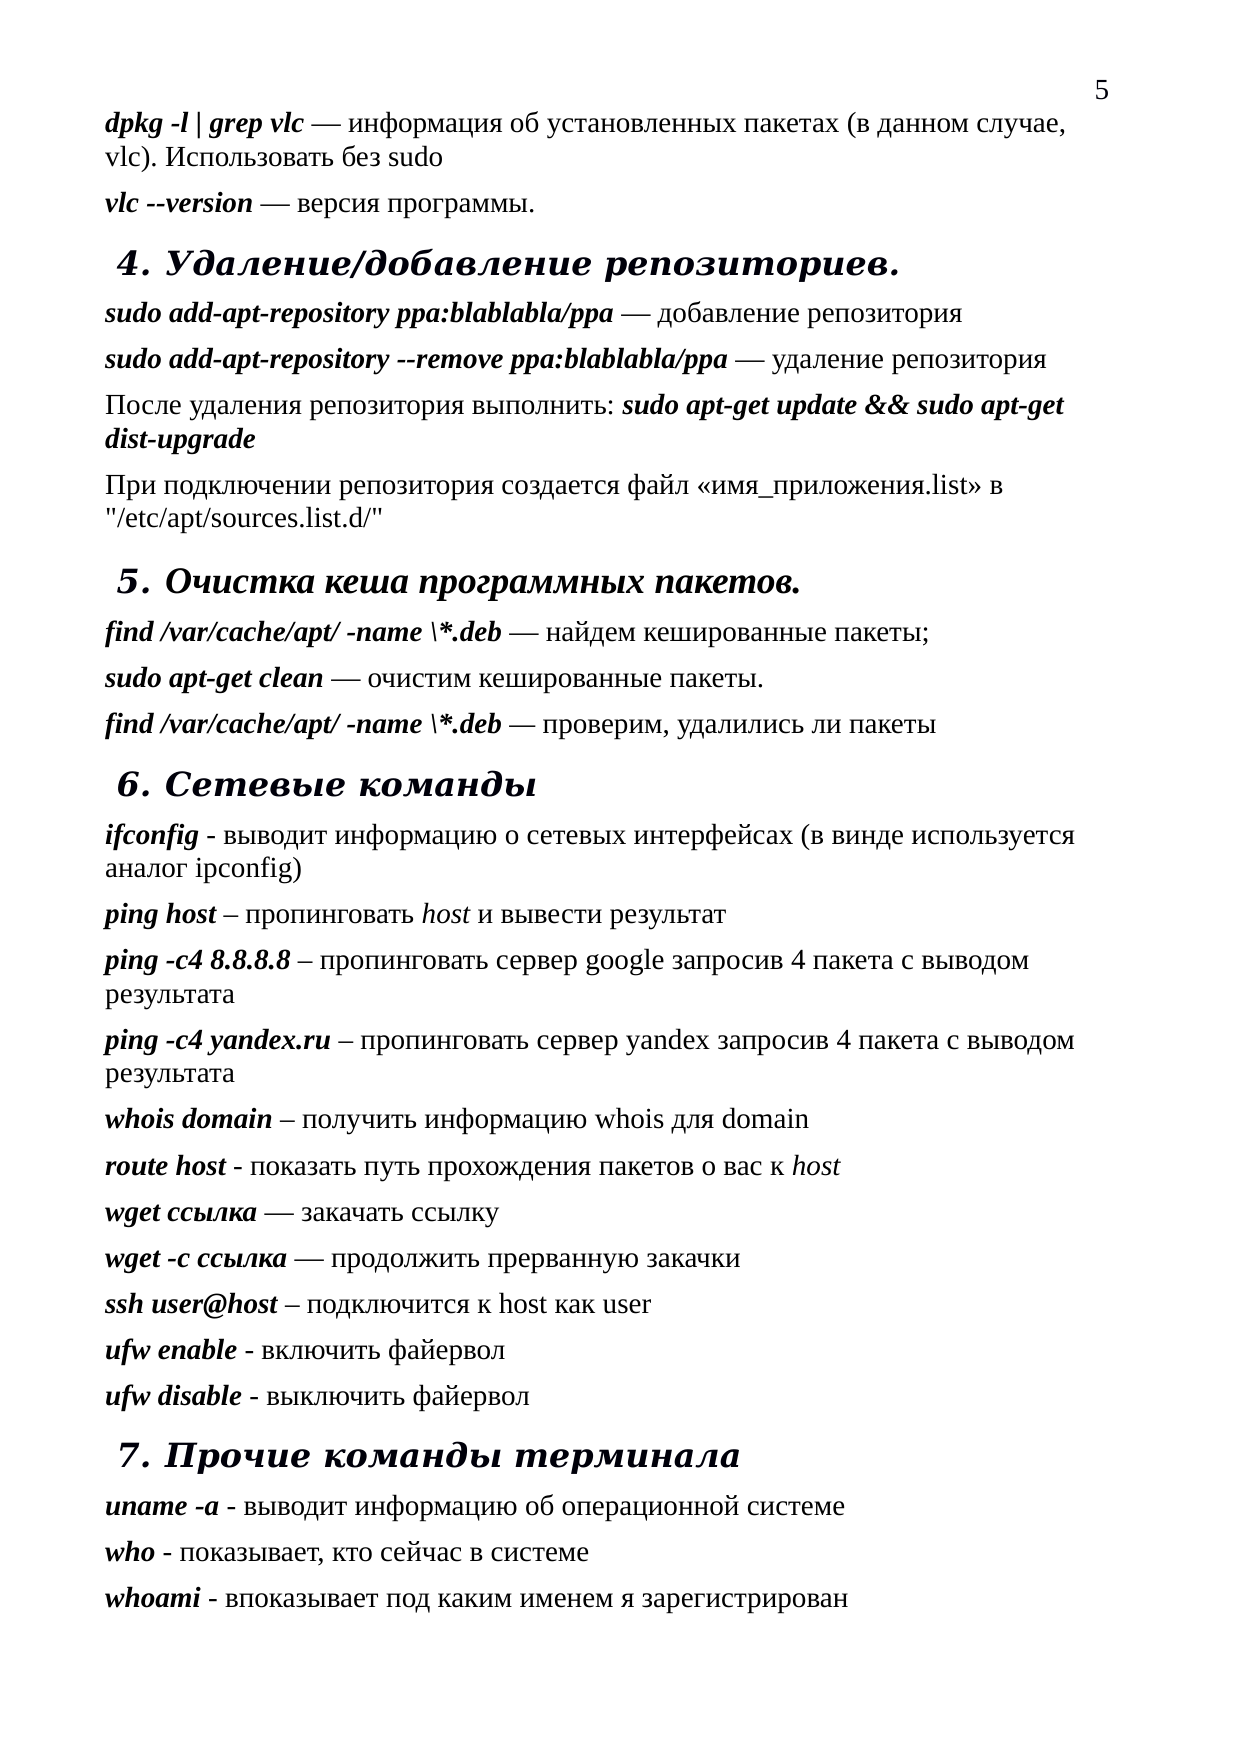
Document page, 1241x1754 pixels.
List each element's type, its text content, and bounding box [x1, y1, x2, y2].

text whoami - впоказывает под каким именем я зарегистрирован [105, 1580, 1123, 1614]
text При подключении репозитория создается файл «имя_приложения.list» в "/etc/apt/sources.list.d/" [105, 467, 1123, 534]
text ufw enable - включить файервол [105, 1332, 1123, 1365]
text wget ссылка — закачать ссылку [105, 1194, 1123, 1227]
text После удаления репозитория выполнить: sudo apt-get update && sudo apt-get dist-upgrade [105, 387, 1123, 454]
text sudo apt-get clean — очистим кешированные пакеты. [105, 661, 1123, 694]
text who - показывает, кто сейчас в системе [105, 1534, 1123, 1568]
subtitle Удаление/добавление репозиториев. [105, 243, 1123, 283]
text sudo add-apt-repository --remove ppa:blablabla/ppa — удаление репозитория [105, 341, 1123, 375]
text find /var/cache/apt/ -name \*.deb — найдем кешированные пакеты; [105, 614, 1123, 648]
text ssh user@host – подключится к host как user [105, 1286, 1123, 1319]
subtitle Прочие команды терминала [105, 1436, 1123, 1476]
text wget -c ссылка — продолжить прерванную закачки [105, 1240, 1123, 1273]
text ifconfig - выводит информацию о сетевых интерфейсах (в винде используется аналог ipconfig) [105, 817, 1123, 884]
text sudo add-apt-repository ppa:blablabla/ppa — добавление репозитория [105, 295, 1123, 329]
text ping -c4 yandex.ru – пропинговать сервер yandex запросив 4 пакета с выводом результата [105, 1022, 1123, 1089]
text dpkg -l | grep vlc — информация об установленных пакетах (в данном случае, vlc). Использовать без sudo [105, 105, 1123, 172]
text ping -c4 8.8.8.8 – пропинговать сервер google запросив 4 пакета с выводом результата [105, 942, 1123, 1009]
text ping host – пропинговать host и вывести результат [105, 896, 1123, 930]
text find /var/cache/apt/ -name \*.deb — проверим, удалились ли пакеты [105, 707, 1123, 740]
text vlc --version — версия программы. [105, 185, 1123, 218]
subtitle Очистка кеша программных пакетов. [105, 559, 1123, 602]
text uname -a - выводит информацию об операционной системе [105, 1488, 1123, 1522]
text whois domain – получить информацию whois для domain [105, 1102, 1123, 1135]
text route host - показать путь прохождения пакетов о вас к host [105, 1148, 1123, 1181]
subtitle Сетевые команды [105, 765, 1123, 804]
text ufw disable - выключить файервол [105, 1378, 1123, 1411]
